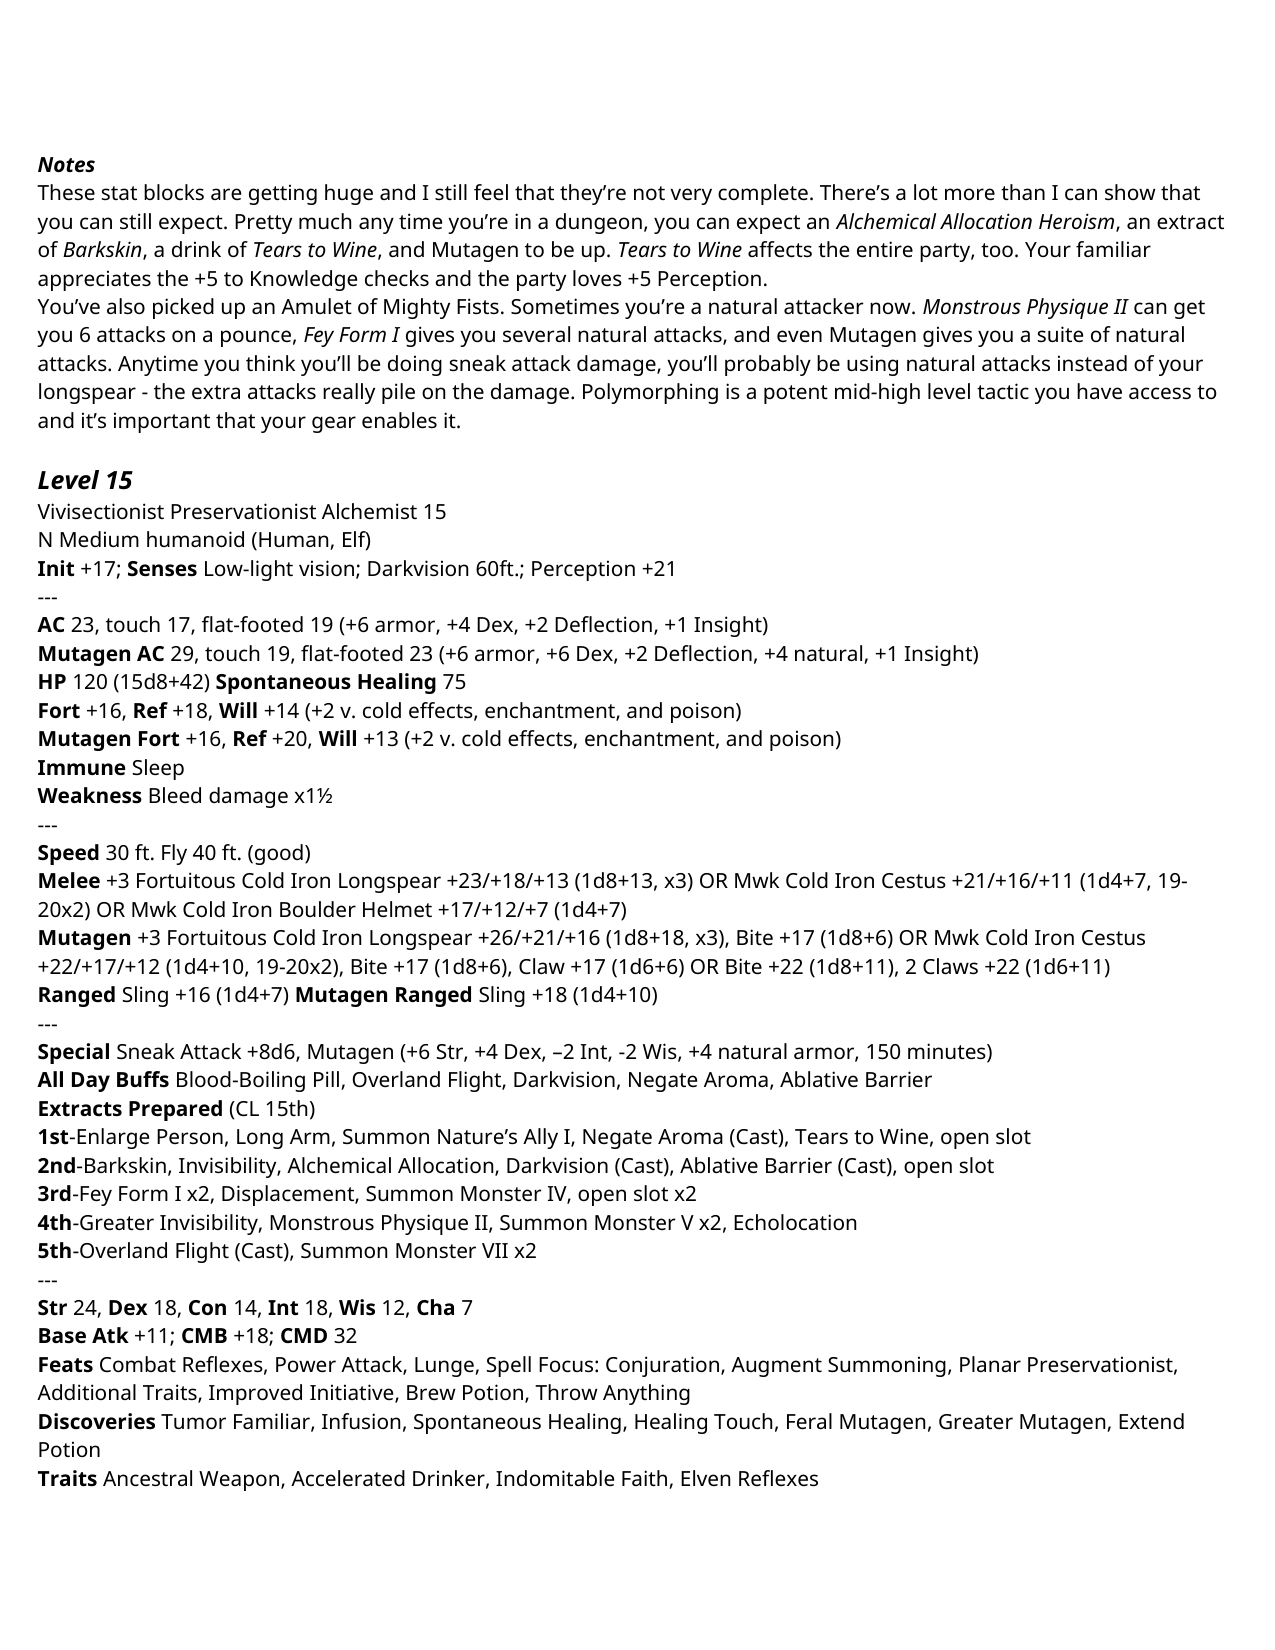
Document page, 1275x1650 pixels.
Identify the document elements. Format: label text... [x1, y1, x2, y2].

text You’ve also picked up an Amulet of Mighty Fists. Sometimes you’re a natural attacker now. Monstrous Physique II can get you 6 attacks on a pounce, Fey Form I gives you several natural attacks, and even Mutagen gives you a suite of natural attacks. Anytime you think you’ll be doing sneak attack damage, you’ll probably be using natural attacks instead of your longspear - the extra attacks really pile on the damage. Polymorphing is a potent mid-high level tactic you have access to and it’s important that your gear enables it. [37, 292, 1237, 434]
subtitle Notes [37, 150, 1237, 178]
text 3rd-Fey Form I x2, Displacement, Summon Monster IV, open slot x2 [37, 1179, 1237, 1208]
text Traits Ancestral Weapon, Accelerated Drinker, Indomitable Faith, Elven Reflexes [37, 1464, 1237, 1492]
text Fort +16, Ref +18, Will +14 (+2 v. cold effects, enchantment, and poison) [37, 696, 1237, 724]
text Special Sneak Attack +8d6, Mutagen (+6 Str, +4 Dex, –2 Int, -2 Wis, +4 natural armor, 150 minutes) [37, 1037, 1237, 1066]
text Mutagen AC 29, touch 19, flat-footed 23 (+6 armor, +6 Dex, +2 Deflection, +4 natural, +1 Insight) [37, 639, 1237, 667]
text 5th-Overland Flight (Cast), Summon Monster VII x2 [37, 1236, 1237, 1265]
text --- [37, 582, 1237, 611]
text All Day Buffs Blood-Boiling Pill, Overland Flight, Darkvision, Negate Aroma, Ablative Barrier [37, 1066, 1237, 1094]
text Discoveries Tumor Familiar, Infusion, Spontaneous Healing, Healing Touch, Feral Mutagen, Greater Mutagen, Extend Potion [37, 1407, 1237, 1464]
text Weakness Bleed damage x1½ [37, 781, 1237, 810]
text HP 120 (15d8+42) Spontaneous Healing 75 [37, 667, 1237, 696]
text Init +17; Senses Low-light vision; Darkvision 60ft.; Perception +21 [37, 554, 1237, 582]
text N Medium humanoid (Human, Elf) [37, 525, 1237, 554]
text 4th-Greater Invisibility, Monstrous Physique II, Summon Monster V x2, Echolocation [37, 1208, 1237, 1236]
text Immune Sleep [37, 753, 1237, 781]
text These stat blocks are getting huge and I still feel that they’re not very complete. There’s a lot more than I can show that you can still expect. Pretty much any time you’re in a dungeon, you can expect an Alchemical Allocation Heroism, an extract of Barkskin, a drink of Tears to Wine, and Mutagen to be up. Tears to Wine affects the entire party, too. Your familiar appreciates the +5 to Knowledge checks and the party loves +5 Perception. [37, 178, 1237, 292]
text 1st-Enlarge Person, Long Arm, Summon Nature’s Ally I, Negate Aroma (Cast), Tears to Wine, open slot [37, 1122, 1237, 1151]
text Mutagen Fort +16, Ref +20, Will +13 (+2 v. cold effects, enchantment, and poison) [37, 724, 1237, 753]
subtitle Level 15 [37, 463, 1237, 497]
text --- [37, 810, 1237, 838]
text --- [37, 1265, 1237, 1293]
text --- [37, 1009, 1237, 1037]
text Extracts Prepared (CL 15th) [37, 1094, 1237, 1122]
text Vivisectionist Preservationist Alchemist 15 [37, 497, 1237, 525]
text Base Atk +11; CMB +18; CMD 32 [37, 1322, 1237, 1350]
text 2nd-Barkskin, Invisibility, Alchemical Allocation, Darkvision (Cast), Ablative Barrier (Cast), open slot [37, 1151, 1237, 1179]
text AC 23, touch 17, flat-footed 19 (+6 armor, +4 Dex, +2 Deflection, +1 Insight) [37, 611, 1237, 639]
text Ranged Sling +16 (1d4+7) Mutagen Ranged Sling +18 (1d4+10) [37, 980, 1237, 1009]
text Melee +3 Fortuitous Cold Iron Longspear +23/+18/+13 (1d8+13, x3) OR Mwk Cold Iron Cestus +21/+16/+11 (1d4+7, 19-20x2) OR Mwk Cold Iron Boulder Helmet +17/+12/+7 (1d4+7) [37, 867, 1237, 923]
text Mutagen +3 Fortuitous Cold Iron Longspear +26/+21/+16 (1d8+18, x3), Bite +17 (1d8+6) OR Mwk Cold Iron Cestus +22/+17/+12 (1d4+10, 19-20x2), Bite +17 (1d8+6), Claw +17 (1d6+6) OR Bite +22 (1d8+11), 2 Claws +22 (1d6+11) [37, 923, 1237, 980]
text Speed 30 ft. Fly 40 ft. (good) [37, 838, 1237, 867]
text Str 24, Dex 18, Con 14, Int 18, Wis 12, Cha 7 [37, 1293, 1237, 1322]
text Feats Combat Reflexes, Power Attack, Lunge, Spell Focus: Conjuration, Augment Summoning, Planar Preservationist, Additional Traits, Improved Initiative, Brew Potion, Throw Anything [37, 1350, 1237, 1407]
